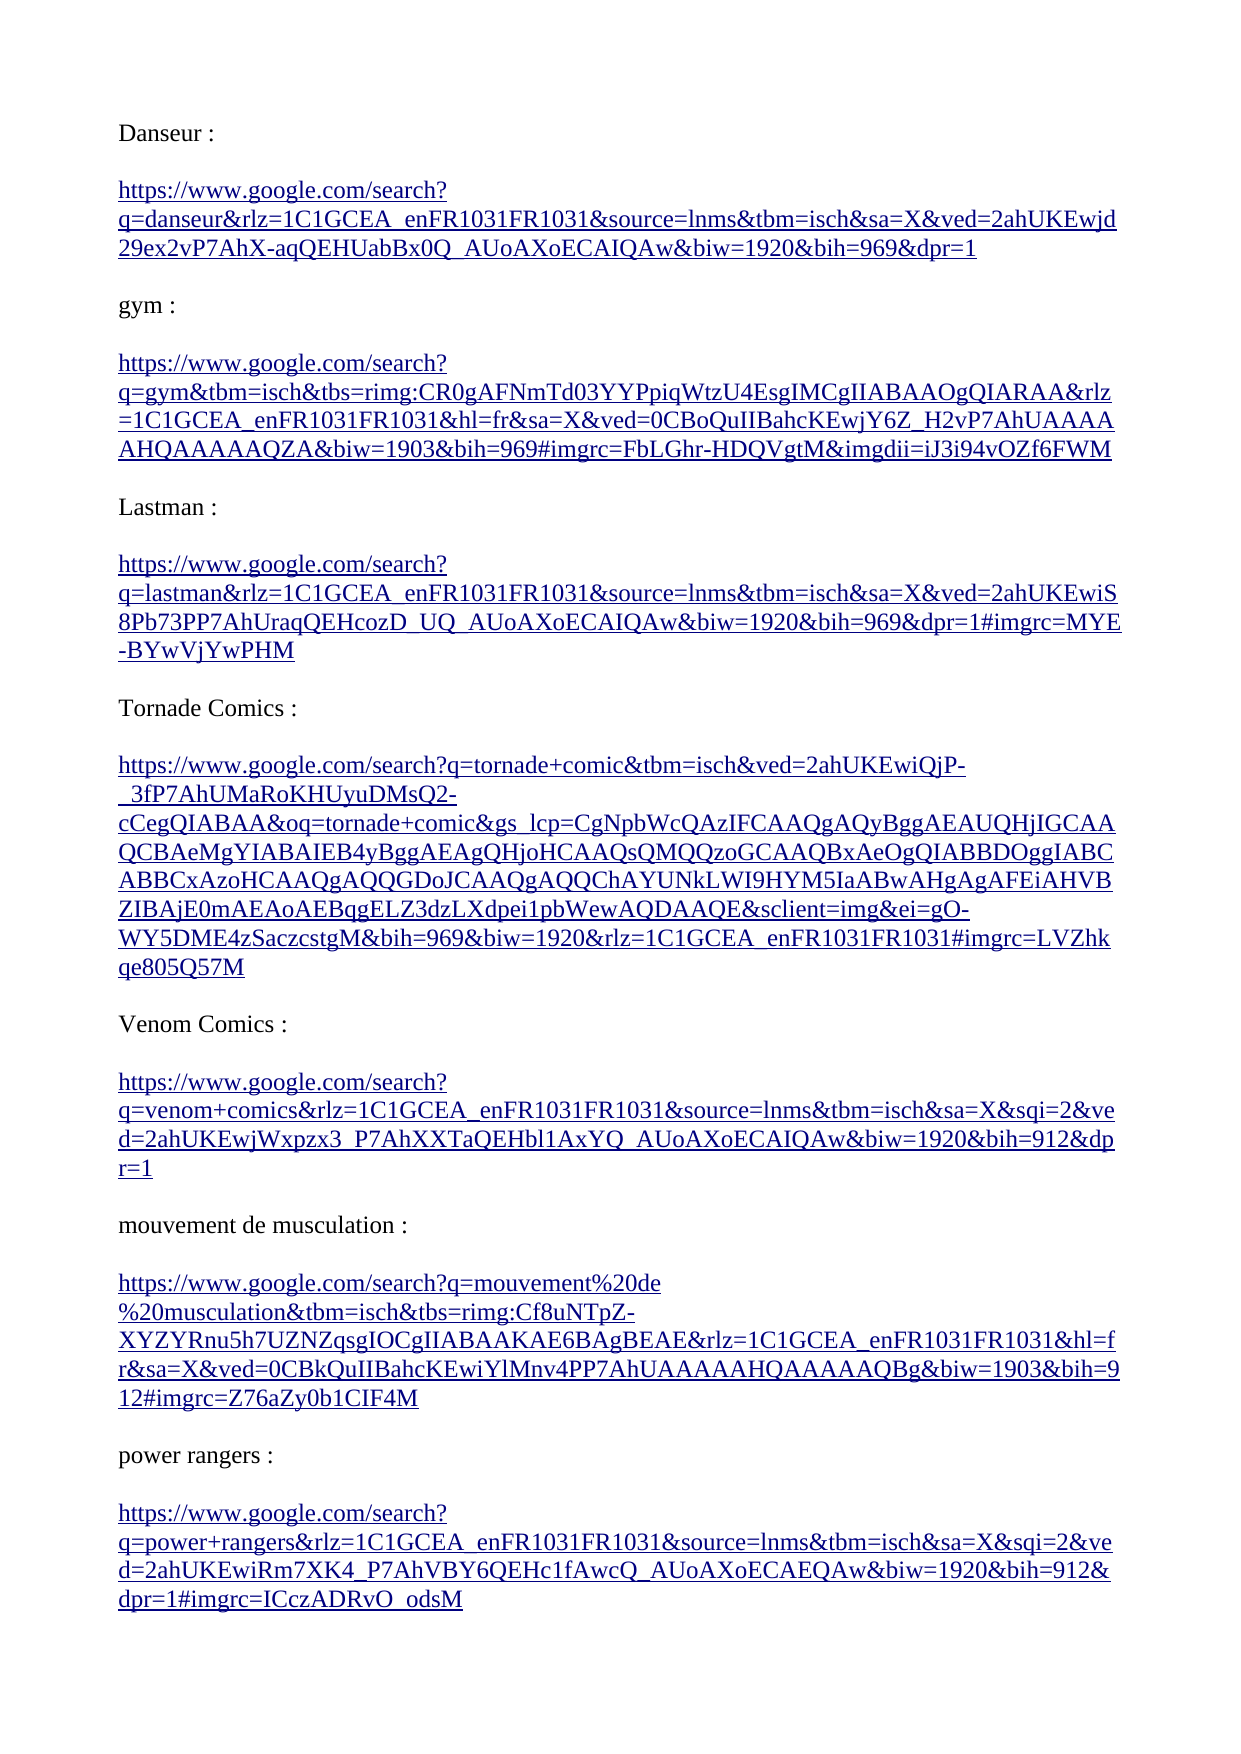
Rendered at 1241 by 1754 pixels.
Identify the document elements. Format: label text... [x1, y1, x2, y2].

text https://www.google.com/search?q=tornade+comic&tbm=isch&ved=2ahUKEwiQjP-_3fP7AhUMaRoKHUyuDMsQ2-cCegQIABAA&oq=tornade+comic&gs_lcp=CgNpbWcQAzIFCAAQgAQyBggAEAUQHjIGCAAQCBAeMgYIABAIEB4yBggAEAgQHjoHCAAQsQMQQzoGCAAQBxAeOgQIABBDOggIABCABBCxAzoHCAAQgAQQGDoJCAAQgAQQChAYUNkLWI9HYM5IaABwAHgAgAFEiAHVBZIBAjE0mAEAoAEBqgELZ3dzLXdpei1pbWewAQDAAQE&sclient=img&ei=gO-WY5DME4zSaczcstgM&bih=969&biw=1920&rlz=1C1GCEA_enFR1031FR1031#imgrc=LVZhkqe805Q57M [118, 751, 1122, 981]
text https://www.google.com/search?q=gym&tbm=isch&tbs=rimg:CR0gAFNmTd03YYPpiqWtzU4EsgIMCgIIABAAOgQIARAA&rlz=1C1GCEA_enFR1031FR1031&hl=fr&sa=X&ved=0CBoQuIIBahcKEwjY6Z_H2vP7AhUAAAAAHQAAAAAQZA&biw=1903&bih=969#imgrc=FbLGhr-HDQVgtM&imgdii=iJ3i94vOZf6FWM [118, 348, 1122, 463]
text Lastman : [118, 492, 1122, 521]
text Tornade Comics : [118, 693, 1122, 722]
text Danseur : [118, 118, 1122, 147]
text https://www.google.com/search?q=mouvement%20de%20musculation&tbm=isch&tbs=rimg:Cf8uNTpZ-XYZYRnu5h7UZNZqsgIOCgIIABAAKAE6BAgBEAE&rlz=1C1GCEA_enFR1031FR1031&hl=fr&sa=X&ved=0CBkQuIIBahcKEwiYlMnv4PP7AhUAAAAAHQAAAAAQBg&biw=1903&bih=912#imgrc=Z76aZy0b1CIF4M [118, 1268, 1122, 1412]
text https://www.google.com/search?q=danseur&rlz=1C1GCEA_enFR1031FR1031&source=lnms&tbm=isch&sa=X&ved=2ahUKEwjd29ex2vP7AhX-aqQEHUabBx0Q_AUoAXoECAIQAw&biw=1920&bih=969&dpr=1 [118, 176, 1122, 262]
text BYwVjYwPHM [118, 633, 1122, 664]
text mouvement de musculation : [118, 1211, 1122, 1239]
text https://www.google.com/search?q=lastman&rlz=1C1GCEA_enFR1031FR1031&source=lnms&tbm=isch&sa=X&ved=2ahUKEwiS8Pb73PP7AhUraqQEHcozD_UQ_AUoAXoECAIQAw&biw=1920&bih=969&dpr=1#imgrc=MYE- [118, 549, 1122, 632]
text Venom Comics : [118, 1009, 1122, 1038]
text https://www.google.com/search?q=power+rangers&rlz=1C1GCEA_enFR1031FR1031&source=lnms&tbm=isch&sa=X&sqi=2&ved=2ahUKEwiRm7XK4_P7AhVBY6QEHc1fAwcQ_AUoAXoECAEQAw&biw=1920&bih=912&dpr=1#imgrc=ICczADRvO_odsM [118, 1498, 1122, 1613]
text power rangers : [118, 1441, 1122, 1469]
text gym : [118, 291, 1122, 319]
text https://www.google.com/search?q=venom+comics&rlz=1C1GCEA_enFR1031FR1031&source=lnms&tbm=isch&sa=X&sqi=2&ved=2ahUKEwjWxpzx3_P7AhXXTaQEHbl1AxYQ_AUoAXoECAIQAw&biw=1920&bih=912&dpr=1 [118, 1067, 1122, 1182]
